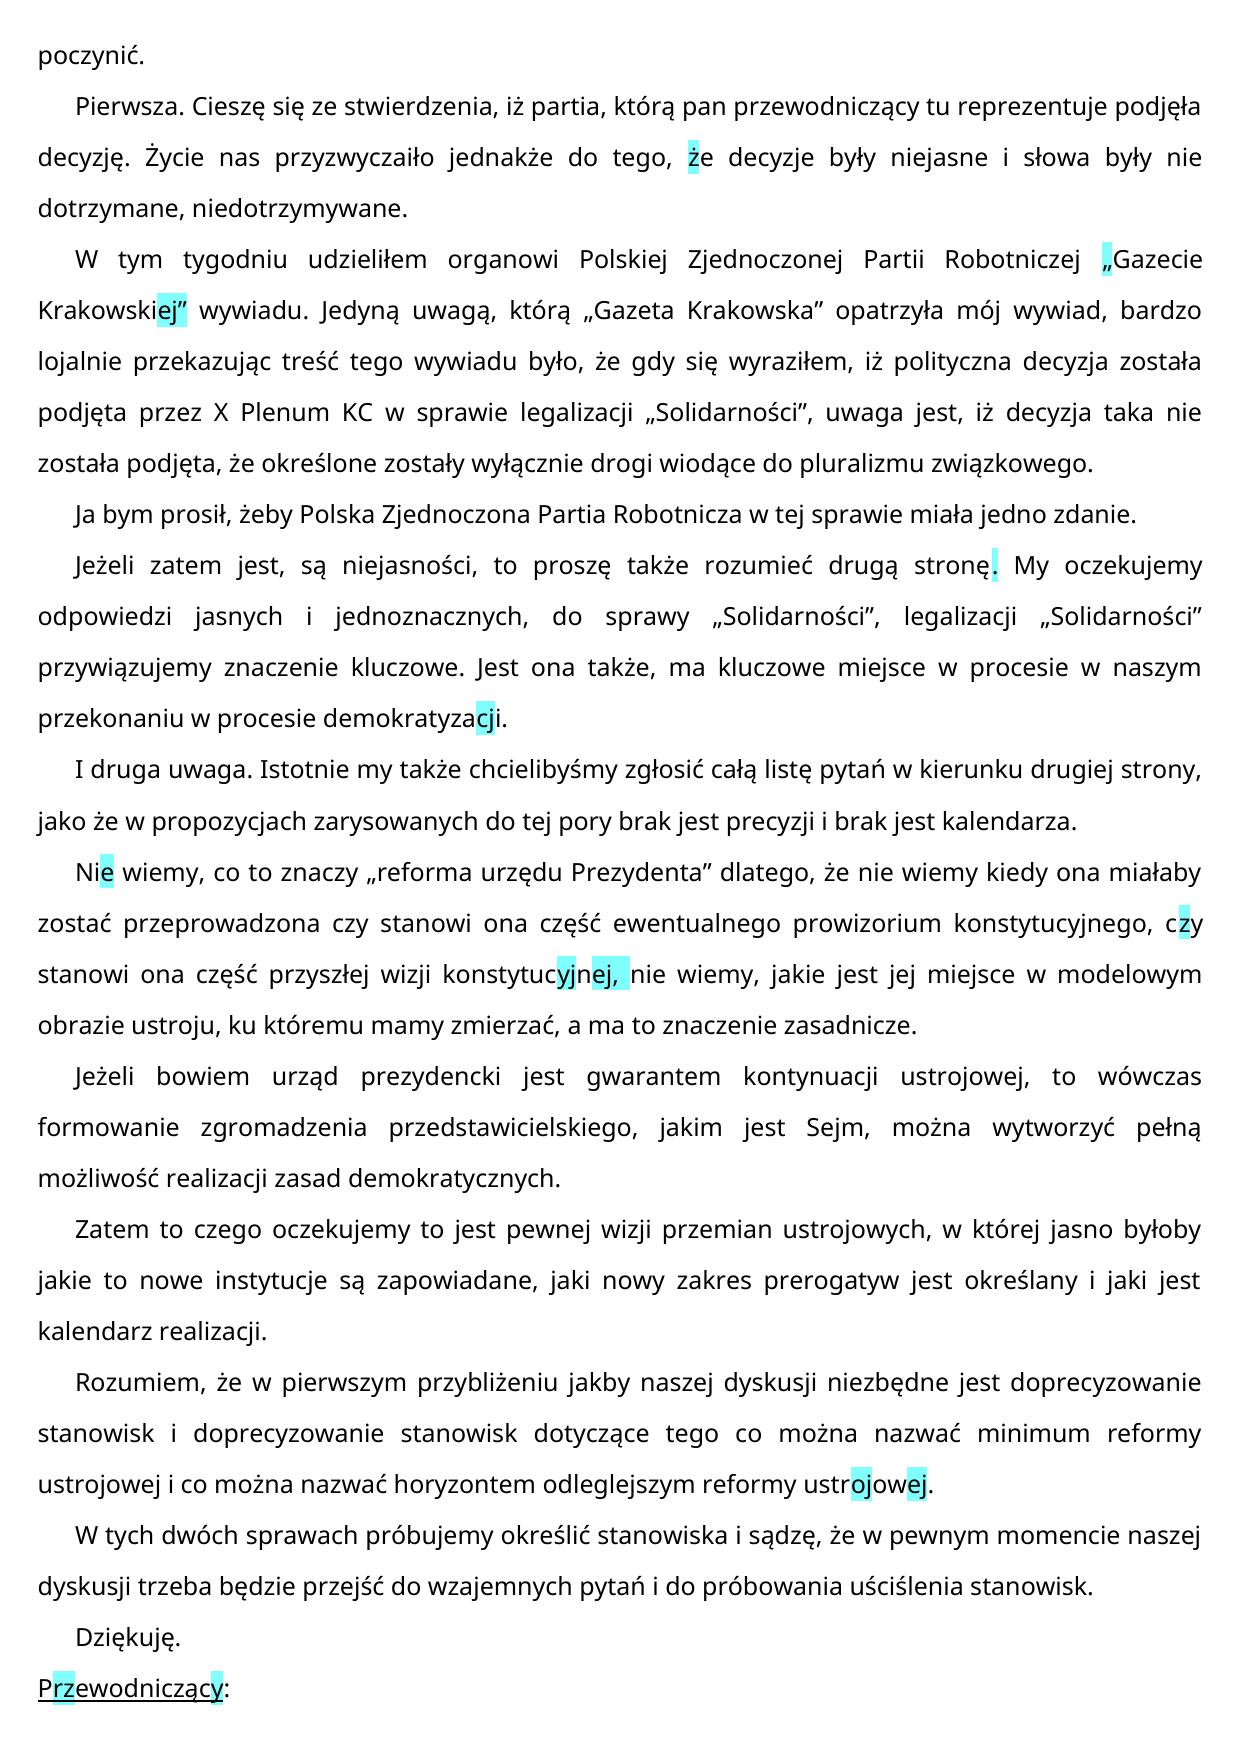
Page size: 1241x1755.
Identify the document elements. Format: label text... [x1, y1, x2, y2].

text Rozumiem, że w pierwszym przybliżeniu jakby naszej dyskusji niezbędne jest doprecyzowanie stanowisk i doprecyzowanie stanowisk dotyczące tego co można nazwać minimum reformy ustrojowej i co można nazwać horyzontem odleglejszym reformy ustrojowej. [37, 1364, 1203, 1501]
text I druga uwaga. Istotnie my także chcielibyśmy zgłosić całą listę pytań w kierunku drugiej strony, jako że w propozycjach zarysowanych do tej pory brak jest precyzji i brak jest kalendarza. [37, 752, 1203, 837]
text Ja bym prosił, żeby Polska Zjednoczona Partia Robotnicza w tej sprawie miała jedno zdanie. [37, 497, 1203, 531]
text Jeżeli zatem jest, są niejasności, to proszę także rozumieć drugą stronę. My oczekujemy odpowiedzi jasnych i jednoznacznych, do sprawy „Solidarności”, legalizacji „Solidarności” przywiązujemy znaczenie kluczowe. Jest ona także, ma kluczowe miejsce w procesie w naszym przekonaniu w procesie demokratyzacji. [37, 548, 1203, 735]
text Przewodniczący: [37, 1671, 1203, 1705]
text Jeżeli bowiem urząd prezydencki jest gwarantem kontynuacji ustrojowej, to wówczas formowanie zgromadzenia przedstawicielskiego, jakim jest Sejm, można wytworzyć pełną możliwość realizacji zasad demokratycznych. [37, 1058, 1203, 1194]
text Pierwsza. Cieszę się ze stwierdzenia, iż partia, którą pan przewodniczący tu reprezentuje podjęła decyzję. Życie nas przyzwyczaiło jednakże do tego, że decyzje były niejasne i słowa były nie dotrzymane, niedotrzymywane. [37, 88, 1203, 225]
text poczynić. [37, 37, 1203, 72]
text W tych dwóch sprawach próbujemy określić stanowiska i sądzę, że w pewnym momencie naszej dyskusji trzeba będzie przejść do wzajemnych pytań i do próbowania uściślenia stanowisk. [37, 1518, 1203, 1603]
text W tym tygodniu udzieliłem organowi Polskiej Zjednoczonej Partii Robotniczej „Gazecie Krakowskiej” wywiadu. Jedyną uwagą, którą „Gazeta Krakowska” opatrzyła mój wywiad, bardzo lojalnie przekazując treść tego wywiadu było, że gdy się wyraziłem, iż polityczna decyzja została podjęta przez X Plenum KC w sprawie legalizacji „Solidarności”, uwaga jest, iż decyzja taka nie została podjęta, że określone zostały wyłącznie drogi wiodące do pluralizmu związkowego. [37, 242, 1203, 480]
text Dziękuję. [37, 1620, 1203, 1654]
text Nie wiemy, co to znaczy „reforma urzędu Prezydenta” dlatego, że nie wiemy kiedy ona miałaby zostać przeprowadzona czy stanowi ona część ewentualnego prowizorium konstytucyjnego, czy stanowi ona część przyszłej wizji konstytucyjnej, nie wiemy, jakie jest jej miejsce w modelowym obrazie ustroju, ku któremu mamy zmierzać, a ma to znaczenie zasadnicze. [37, 854, 1203, 1041]
text Zatem to czego oczekujemy to jest pewnej wizji przemian ustrojowych, w której jasno byłoby jakie to nowe instytucje są zapowiadane, jaki nowy zakres prerogatyw jest określany i jaki jest kalendarz realizacji. [37, 1211, 1203, 1348]
